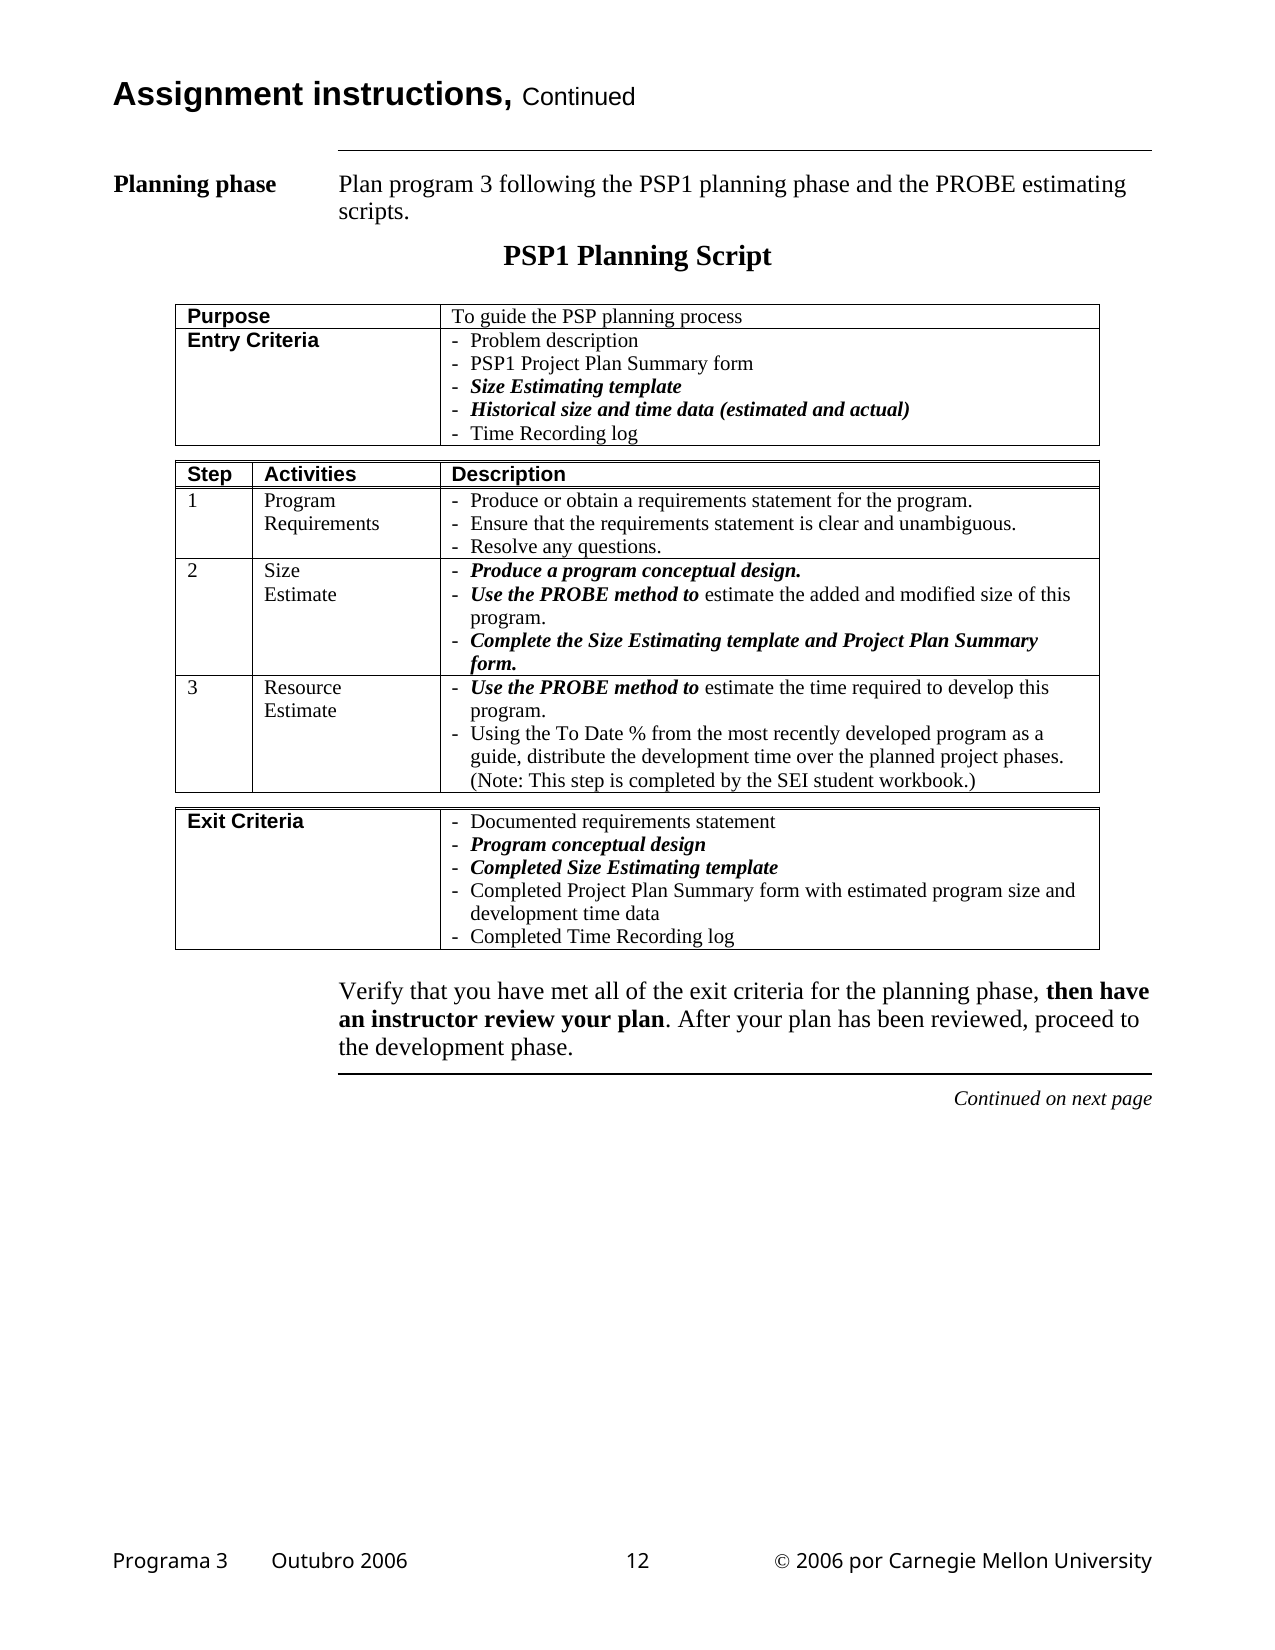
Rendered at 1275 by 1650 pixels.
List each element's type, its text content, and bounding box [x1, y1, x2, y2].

table_cell Produce or obtain a requirements statement for the program. Ensure that the requirements statement is clear and unambiguous. Resolve any questions. [441, 489, 1099, 558]
table_cell Resource Estimate [253, 676, 440, 792]
table_header Planning phase [113, 170, 338, 225]
table_header Exit Criteria [176, 810, 440, 948]
table_header Plan program 3 following the PSP1 planning phase and the PROBE estimating scripts. [338, 170, 1154, 225]
text PSP1 Planning Script [112, 239, 1162, 271]
table_header Activities [253, 463, 440, 486]
table_header Documented requirements statement Program conceptual design Completed Size Estimating template Completed Project Plan Summary form with estimated program size and development time data Completed Time Recording log [441, 810, 1099, 948]
table_header [113, 977, 338, 1060]
table_cell Program Requirements [253, 489, 440, 558]
table_cell Use the PROBE method to estimate the time required to develop this program. Using the To Date % from the most recently developed program as a guide, distribute the development time over the planned project phases. (Note: This step is completed by the SEI student workbook.) [441, 676, 1099, 792]
table_cell 1 [176, 489, 252, 558]
table_cell Size Estimate [253, 559, 440, 675]
table_cell Entry Criteria [176, 329, 440, 444]
table_header Description [441, 463, 1099, 486]
table_header Verify that you have met all of the exit criteria for the planning phase, then have an instructor review your plan. After your plan has been reviewed, proceed to the development phase. [338, 977, 1154, 1060]
table_cell Problem description PSP1 Project Plan Summary form Size Estimating template Historical size and time data (estimated and actual) Time Recording log [441, 329, 1099, 444]
table_cell 3 [176, 676, 252, 792]
title Assignment instructions, Continued [112, 75, 1162, 112]
table_header To guide the PSP planning process [441, 305, 1099, 328]
table_header Purpose [176, 305, 440, 328]
table_cell Produce a program conceptual design. Use the PROBE method to estimate the added and modified size of this program. Complete the Size Estimating template and Project Plan Summary form. [441, 559, 1099, 675]
table_header Step [176, 463, 252, 486]
text Continued on next page [337, 1074, 1152, 1110]
table_cell 2 [176, 559, 252, 675]
